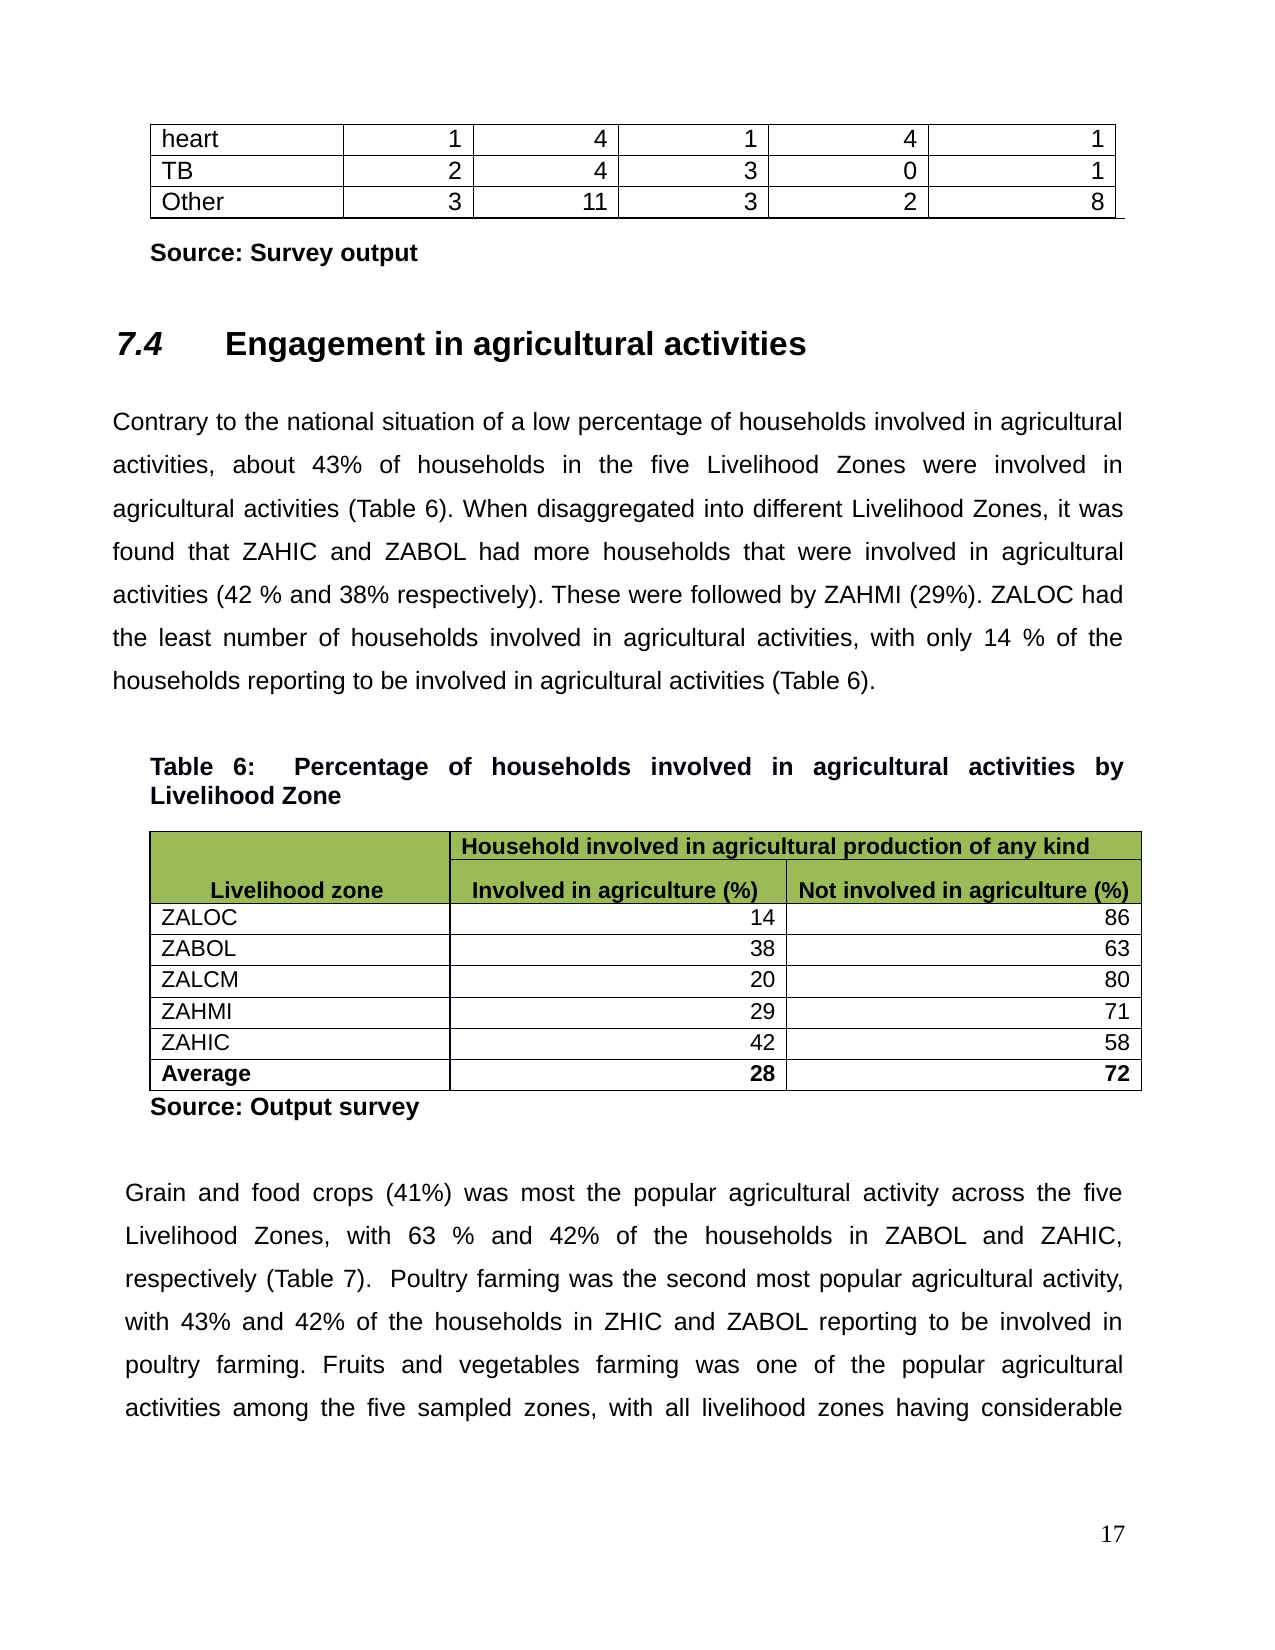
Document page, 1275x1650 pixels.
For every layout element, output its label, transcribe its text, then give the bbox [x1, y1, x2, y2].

table_cell 29 [451, 998, 786, 1028]
subtitle Engagement in agricultural activities [162, 324, 1125, 363]
table_cell 4 [769, 125, 928, 155]
text Source: Survey output [150, 219, 1125, 267]
table_header Livelihood zone [151, 832, 449, 903]
text Source: Output survey [150, 1091, 1125, 1120]
table_cell 72 [787, 1060, 1141, 1090]
table_cell 38 [451, 935, 786, 965]
table_cell heart [151, 125, 343, 155]
text Table 6: Percentage of households involved in agricultural activities by Livelihood Zone [150, 752, 1125, 810]
table_cell 1 [344, 125, 473, 155]
table_cell Not involved in agriculture (%) [787, 860, 1141, 903]
table_cell 1 [929, 156, 1115, 186]
table_cell ZAHMI [151, 998, 449, 1028]
table_cell 86 [787, 904, 1141, 934]
text Grain and food crops (41%) was most the popular agricultural activity across the five Livelihood Zones, with 63 % and 42% of the households in ZABOL and ZAHIC, respectively (Table 7). Poultry farming was the second most popular agricultural activity, with 43% and 42% of the households in ZHIC and ZABOL reporting to be involved in poultry farming. Fruits and vegetables farming was one of the popular agricultural activities among the five sampled zones, with all livelihood zones having considerable [125, 1178, 1125, 1422]
table_cell 2 [344, 156, 473, 186]
table_cell 1 [619, 125, 768, 155]
table_cell 2 [769, 187, 928, 217]
table_cell 11 [474, 187, 618, 217]
table_cell ZALOC [151, 904, 449, 934]
table_cell ZAHIC [151, 1029, 449, 1059]
table_header Household involved in agricultural production of any kind [451, 832, 1141, 859]
table_cell 3 [344, 187, 473, 217]
text Contrary to the national situation of a low percentage of households involved in agricultural activities, about 43% of households in the five Livelihood Zones were involved in agricultural activities (Table 6). When disaggregated into different Livelihood Zones, it was found that ZAHIC and ZABOL had more households that were involved in agricultural activities (42 % and 38% respectively). These were followed by ZAHMI (29%). ZALOC had the least number of households involved in agricultural activities, with only 14 % of the households reporting to be involved in agricultural activities (Table 6). [112, 407, 1125, 695]
table_cell 1 [929, 125, 1115, 155]
table_cell 80 [787, 966, 1141, 997]
table_cell 58 [787, 1029, 1141, 1059]
table_cell 3 [619, 187, 768, 217]
table_cell 8 [929, 187, 1115, 217]
table_cell ZABOL [151, 935, 449, 965]
table_cell 42 [451, 1029, 786, 1059]
table_cell 63 [787, 935, 1141, 965]
table_cell TB [151, 156, 343, 186]
table_cell 20 [451, 966, 786, 997]
table_cell 4 [474, 125, 618, 155]
table_cell Involved in agriculture (%) [451, 860, 786, 903]
table_cell ZALCM [151, 966, 449, 997]
table_cell Average [151, 1060, 449, 1090]
table_cell 4 [474, 156, 618, 186]
table_cell 14 [451, 904, 786, 934]
table_cell 71 [787, 998, 1141, 1028]
table_cell 0 [769, 156, 928, 186]
table_cell 28 [451, 1060, 786, 1090]
table_cell 3 [619, 156, 768, 186]
table_cell Other [151, 187, 343, 217]
